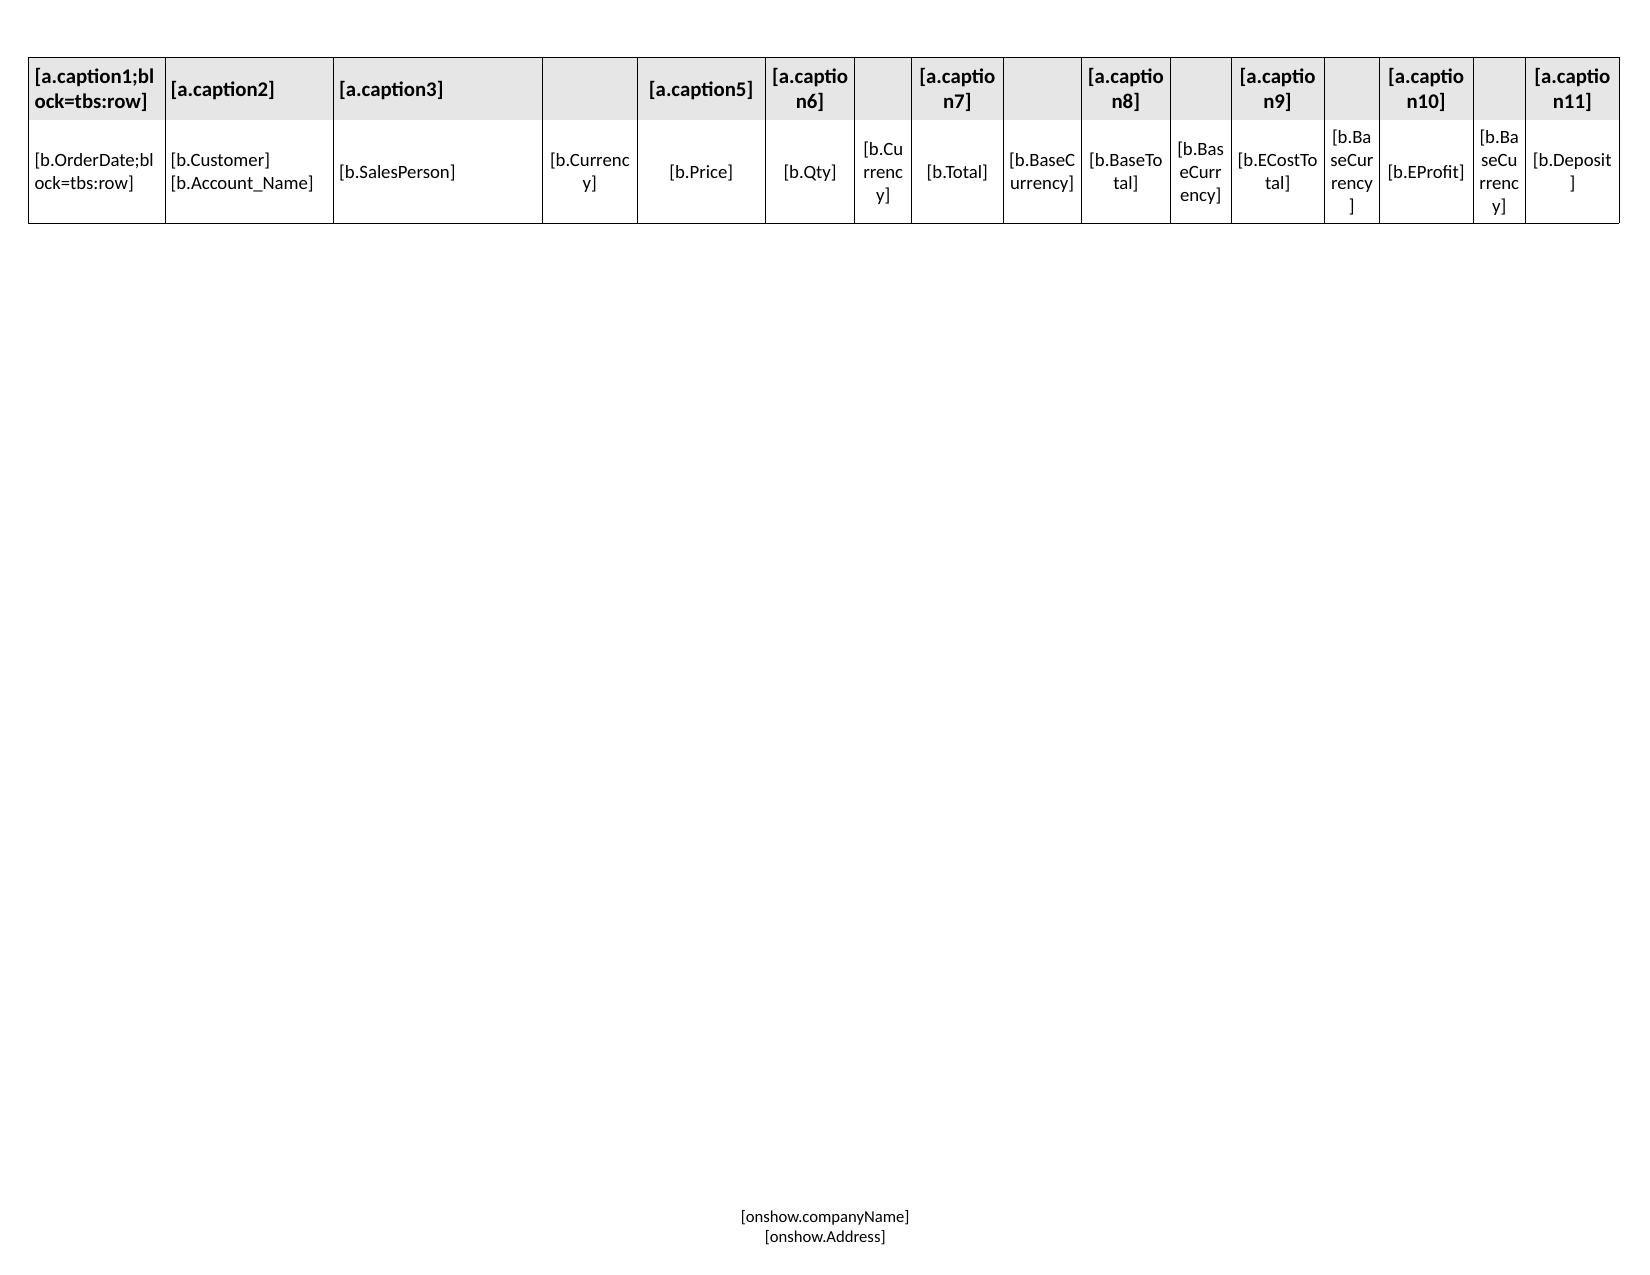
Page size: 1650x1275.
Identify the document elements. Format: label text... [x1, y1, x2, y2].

table_cell [b.Currency] [543, 120, 637, 223]
table_cell [b.BaseCurrency] [1325, 120, 1379, 223]
table_header [1474, 58, 1525, 120]
table_header [a.caption3] [334, 58, 542, 120]
table_header [a.caption9] [1232, 58, 1324, 120]
table_cell [b.SalesPerson] [334, 120, 542, 223]
table_cell [b.BaseCurrency] [1474, 120, 1525, 223]
table_header [a.caption10] [1380, 58, 1473, 120]
table_cell [b.BaseCurrency] [1004, 120, 1081, 223]
table_cell [b.ECostTotal] [1232, 120, 1324, 223]
table_header [a.caption2] [166, 58, 333, 120]
table_cell [b.Currency] [855, 120, 911, 223]
table_header [1004, 58, 1081, 120]
table_header [1171, 58, 1231, 120]
table_header [a.caption7] [912, 58, 1003, 120]
table_cell [b.Total] [912, 120, 1003, 223]
table_header [a.caption5] [638, 58, 765, 120]
table_cell [b.Price] [638, 120, 765, 223]
table_cell [b.OrderDate;block=tbs:row] [29, 120, 165, 223]
table_header [a.caption1;block=tbs:row] [29, 58, 165, 120]
table_cell [b.BaseTotal] [1082, 120, 1170, 223]
table_cell [b.EProfit] [1380, 120, 1473, 223]
table_header [543, 58, 637, 120]
table_header [a.caption11] [1526, 58, 1619, 120]
table_cell [b.BaseCurrency] [1171, 120, 1231, 223]
table_cell [b.Customer] [b.Account_Name] [166, 120, 333, 223]
table_cell [b.Qty] [766, 120, 854, 223]
table_cell [b.Deposit] [1526, 120, 1619, 223]
table_header [1325, 58, 1379, 120]
table_header [855, 58, 911, 120]
table_header [a.caption8] [1082, 58, 1170, 120]
table_header [a.caption6] [766, 58, 854, 120]
